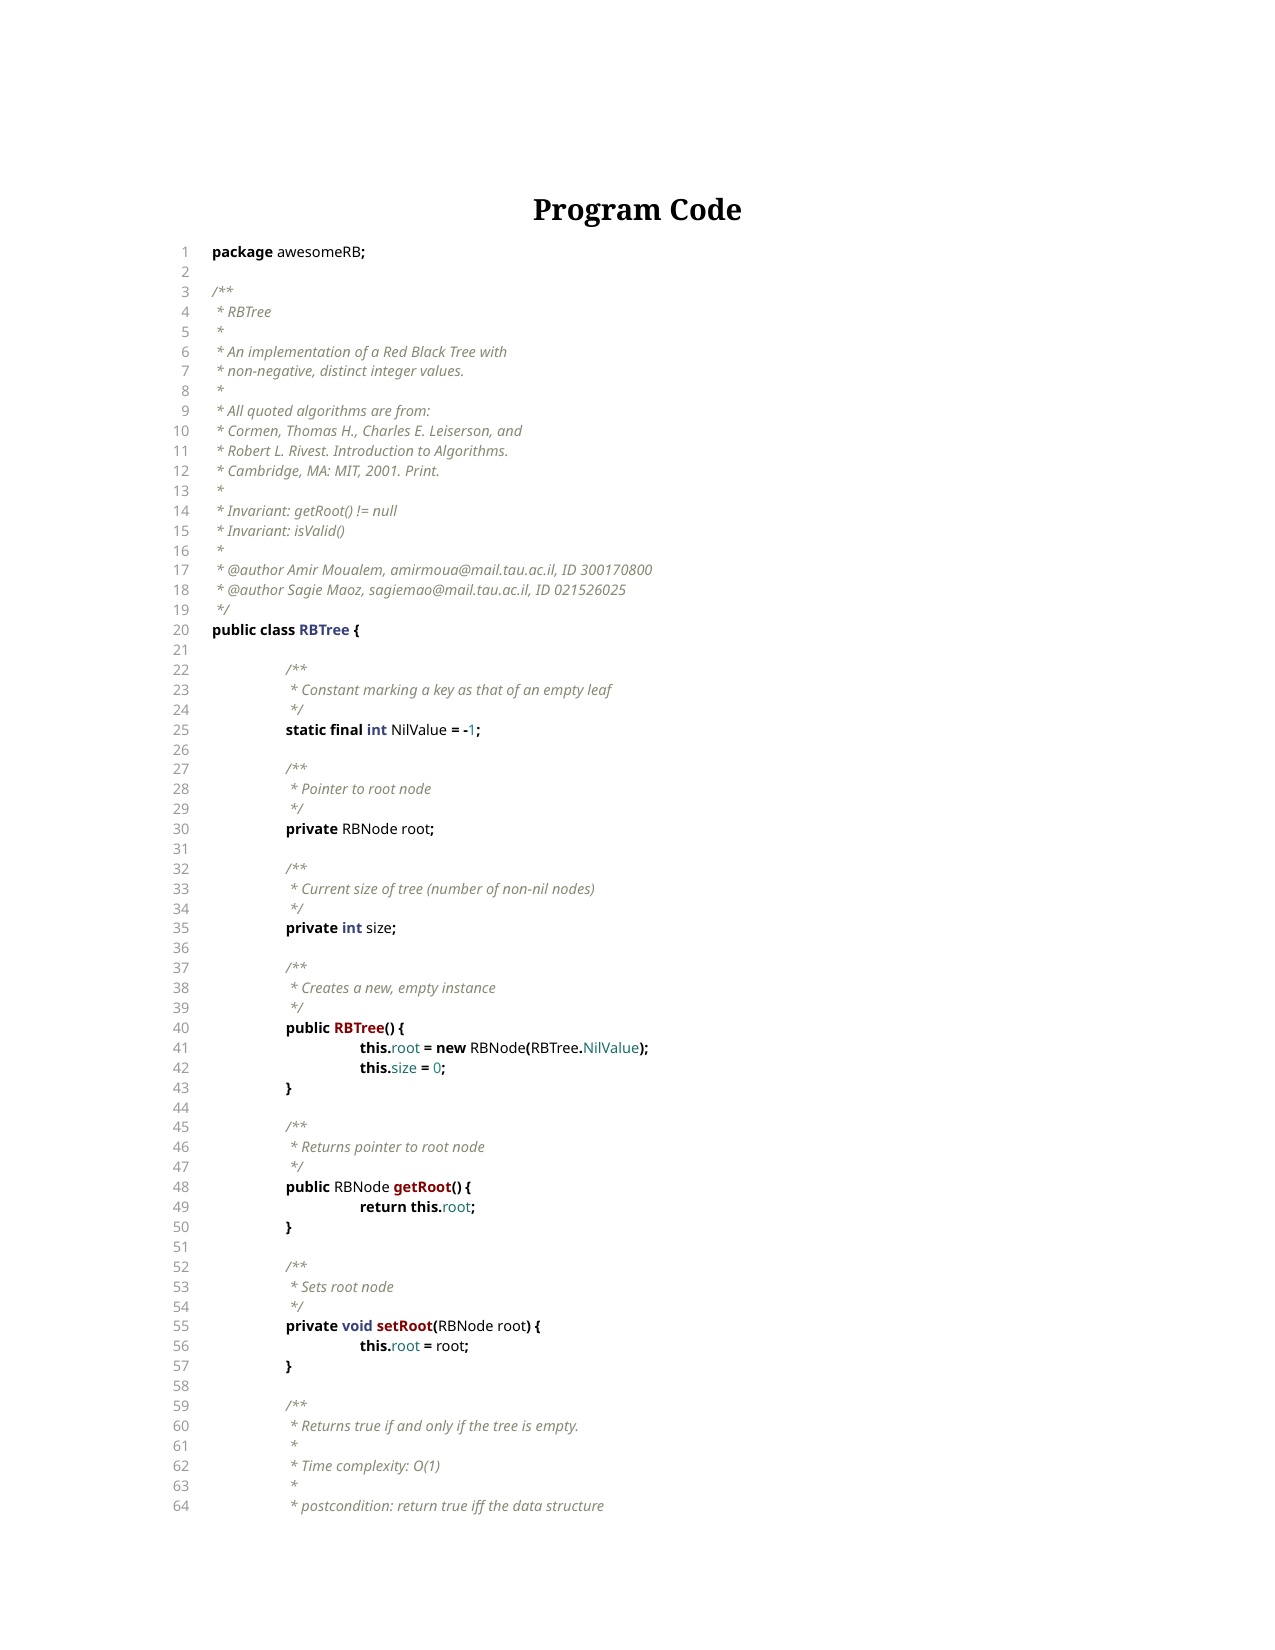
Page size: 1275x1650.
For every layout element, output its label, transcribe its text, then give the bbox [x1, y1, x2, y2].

table_header package awesomeRB; /** * RBTree * * An implementation of a Red Black Tree with * non-negative, distinct integer values. * * All quoted algorithms are from: * Cormen, Thomas H., Charles E. Leiserson, and * Robert L. Rivest. Introduction to Algorithms. * Cambridge, MA: MIT, 2001. Print. * * Invariant: getRoot() != null * Invariant: isValid() * * @author Amir Moualem, amirmoua@mail.tau.ac.il, ID 300170800 * @author Sagie Maoz, sagiemao@mail.tau.ac.il, ID 021526025 */ public class RBTree { /** * Constant marking a key as that of an empty leaf */ static final int NilValue = -1; /** * Pointer to root node */ private RBNode root; /** * Current size of tree (number of non-nil nodes) */ private int size; /** * Creates a new, empty instance */ public RBTree() { this.root = new RBNode(RBTree.NilValue); this.size = 0; } /** * Returns pointer to root node */ public RBNode getRoot() { return this.root; } /** * Sets root node */ private void setRoot(RBNode root) { this.root = root; } /** * Returns true if and only if the tree is empty. * * Time complexity: O(1) * * postcondition: return true iff the data structure [201, 242, 1109, 1515]
table_header 1 2 3 4 5 6 7 8 9 10 11 12 13 14 15 16 17 18 19 20 21 22 23 24 25 26 27 28 29 30 31 32 33 34 35 36 37 38 39 40 41 42 43 44 45 46 47 48 49 50 51 52 53 54 55 56 57 58 59 60 61 62 63 64 [139, 242, 201, 1515]
subtitle Program Code [118, 190, 1157, 229]
